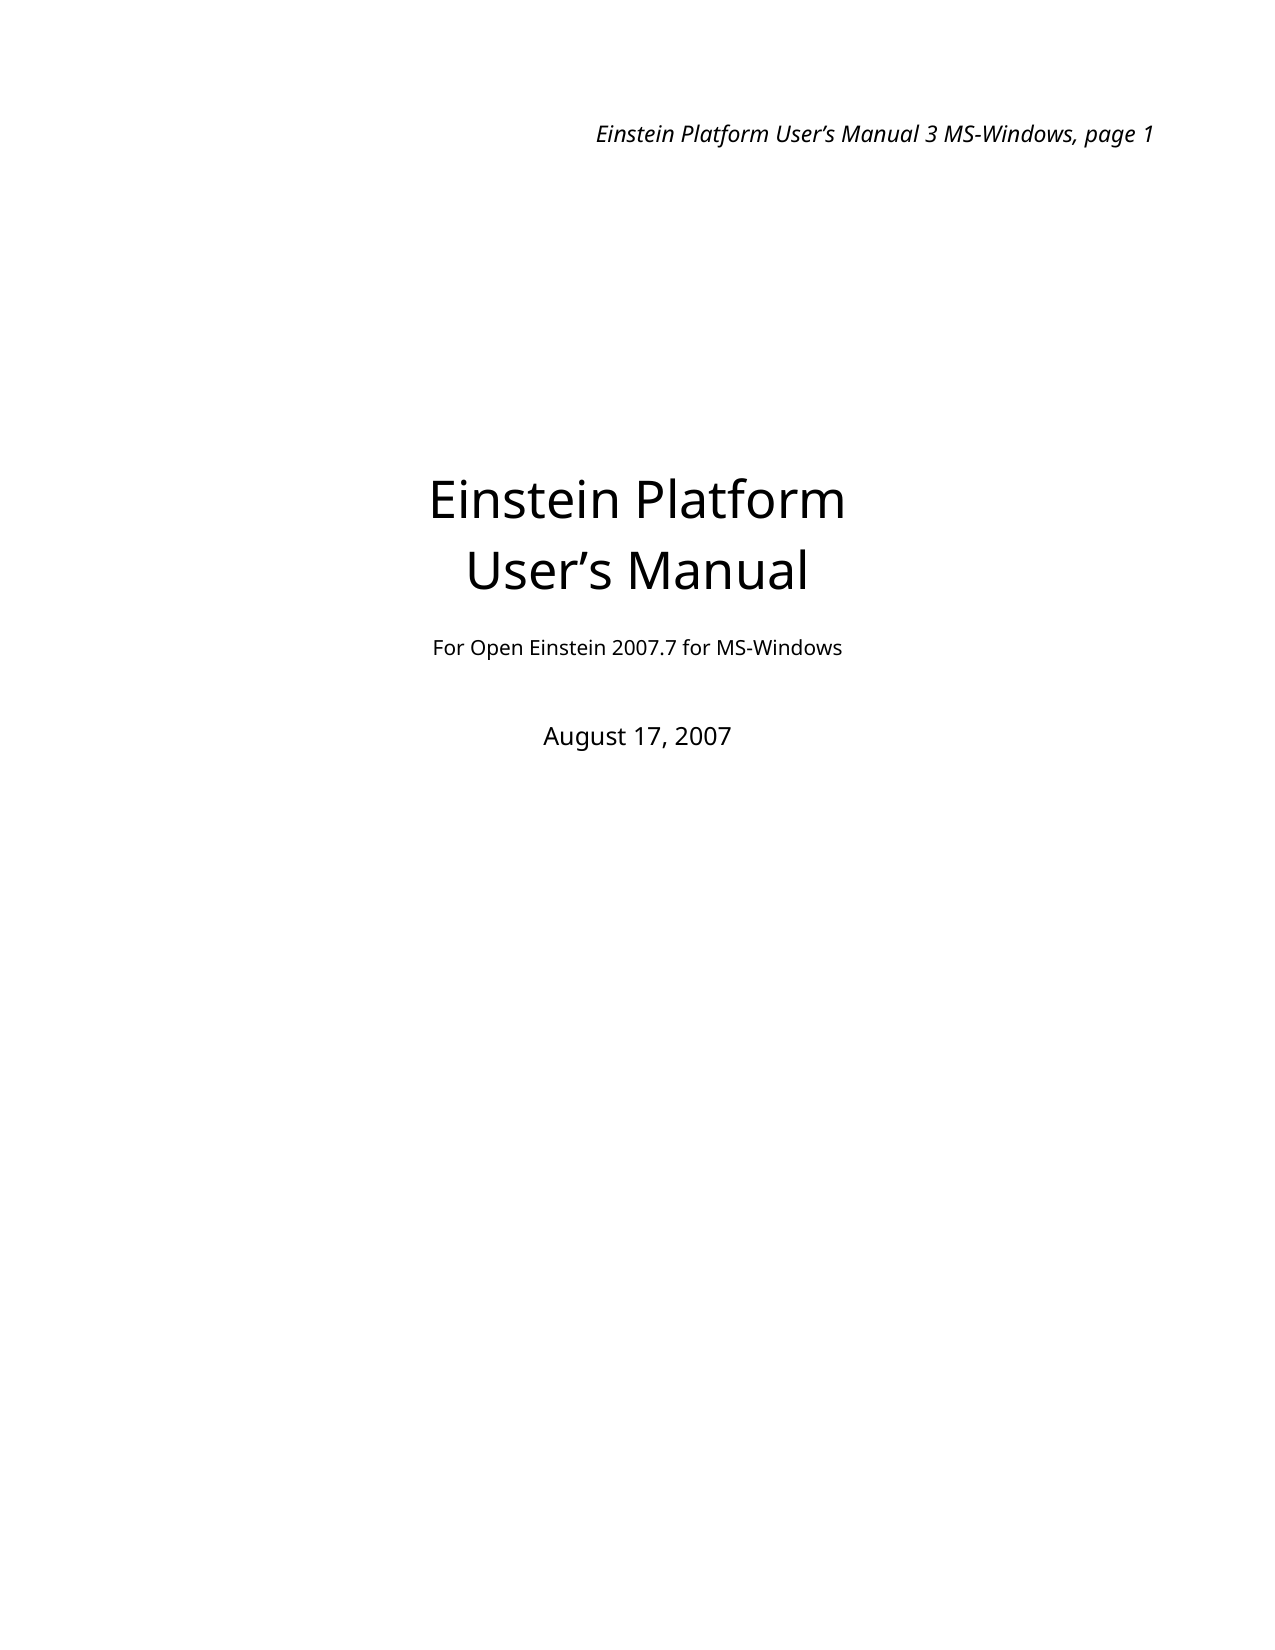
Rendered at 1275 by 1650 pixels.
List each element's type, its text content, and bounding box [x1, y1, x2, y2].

text User’s Manual [118, 533, 1157, 604]
text August 17, 2007 [118, 718, 1157, 752]
text For Open Einstein 2007.7 for MS-Windows [118, 633, 1157, 661]
text Einstein Platform [118, 463, 1157, 533]
